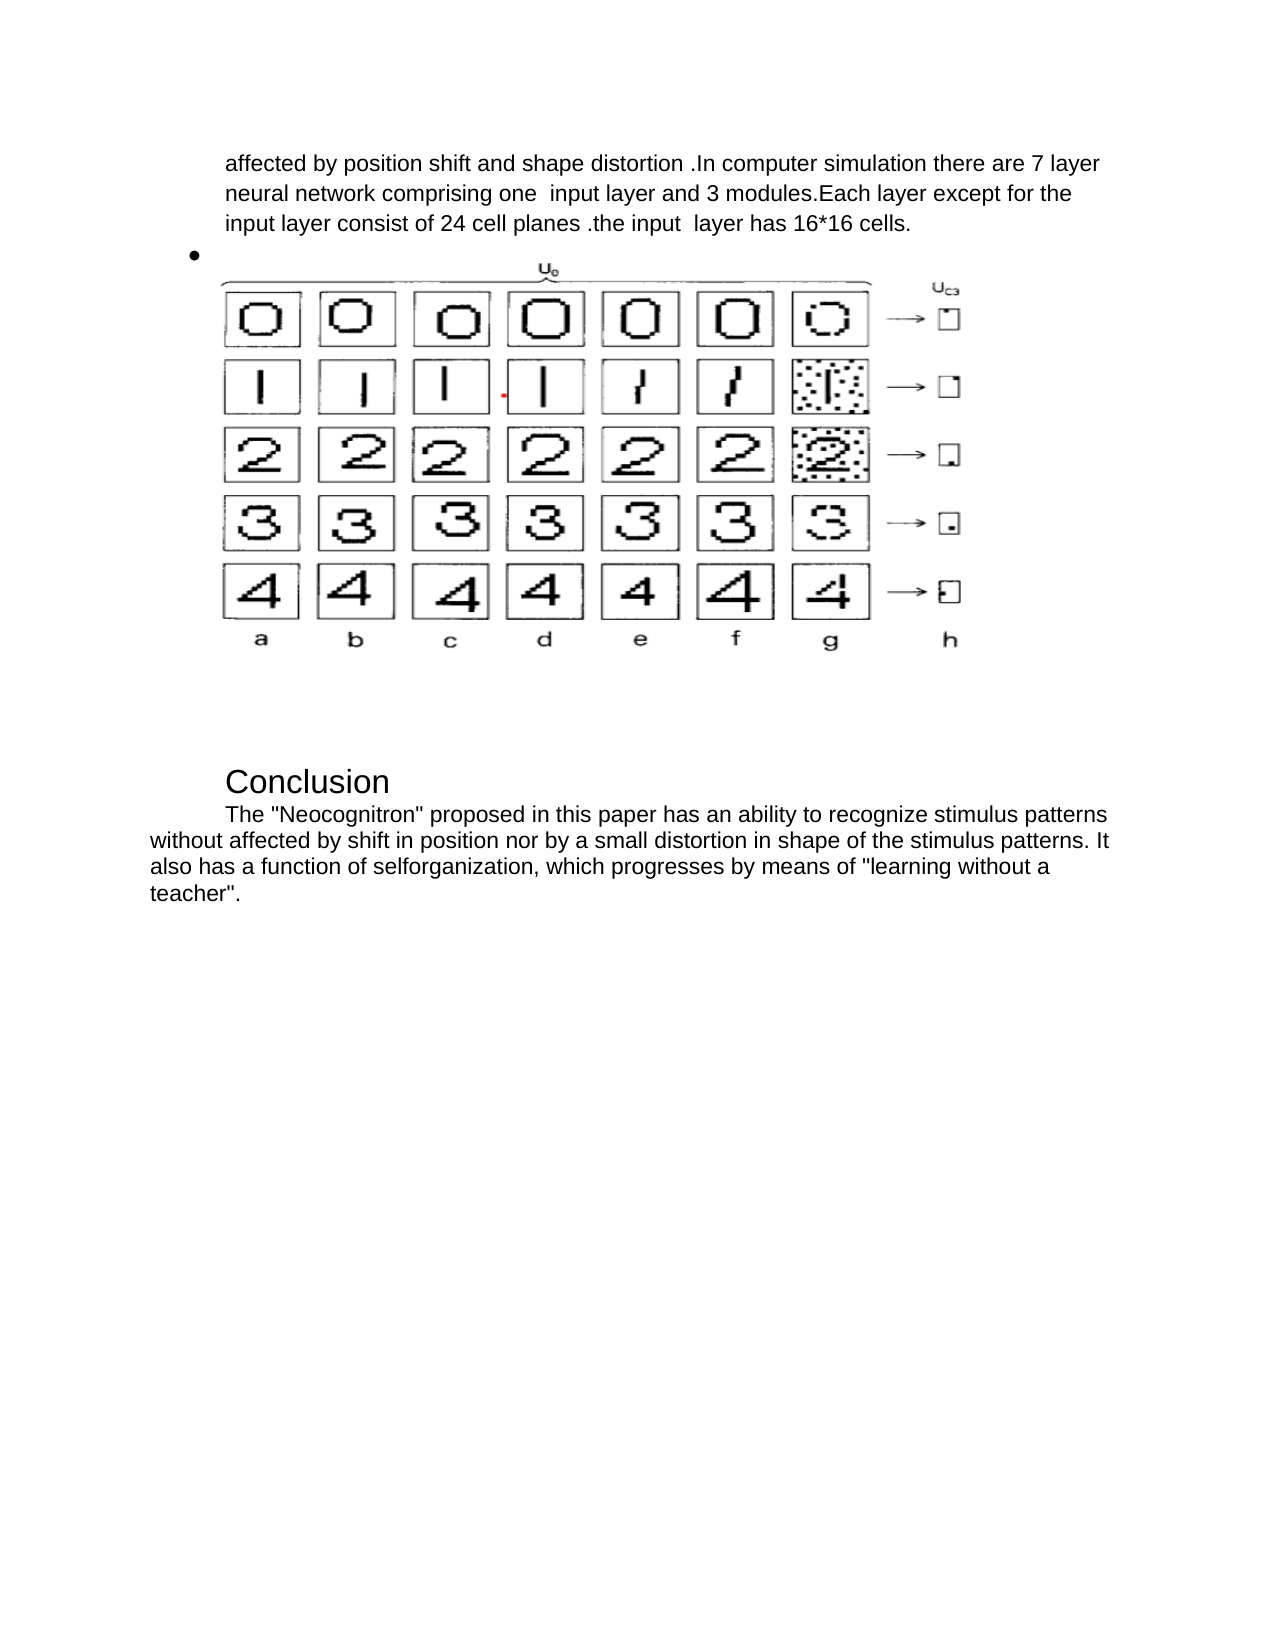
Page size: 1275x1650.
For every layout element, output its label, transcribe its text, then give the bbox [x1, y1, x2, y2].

text Conclusion [150, 762, 1125, 801]
text The "Neocognitron" proposed in this paper has an ability to recognize stimulus patterns without affected by shift in position nor by a small distortion in shape of the stimulus patterns. It also has a function of selforganization, which progresses by means of "learning without a teacher". [150, 801, 1125, 906]
list affected by position shift and shape distortion .In computer simulation there are 7 layer neural network comprising one input layer and 3 modules.Each layer except for the input layer consist of 24 cell planes .the input layer has 16*16 cells. [187, 150, 1125, 237]
